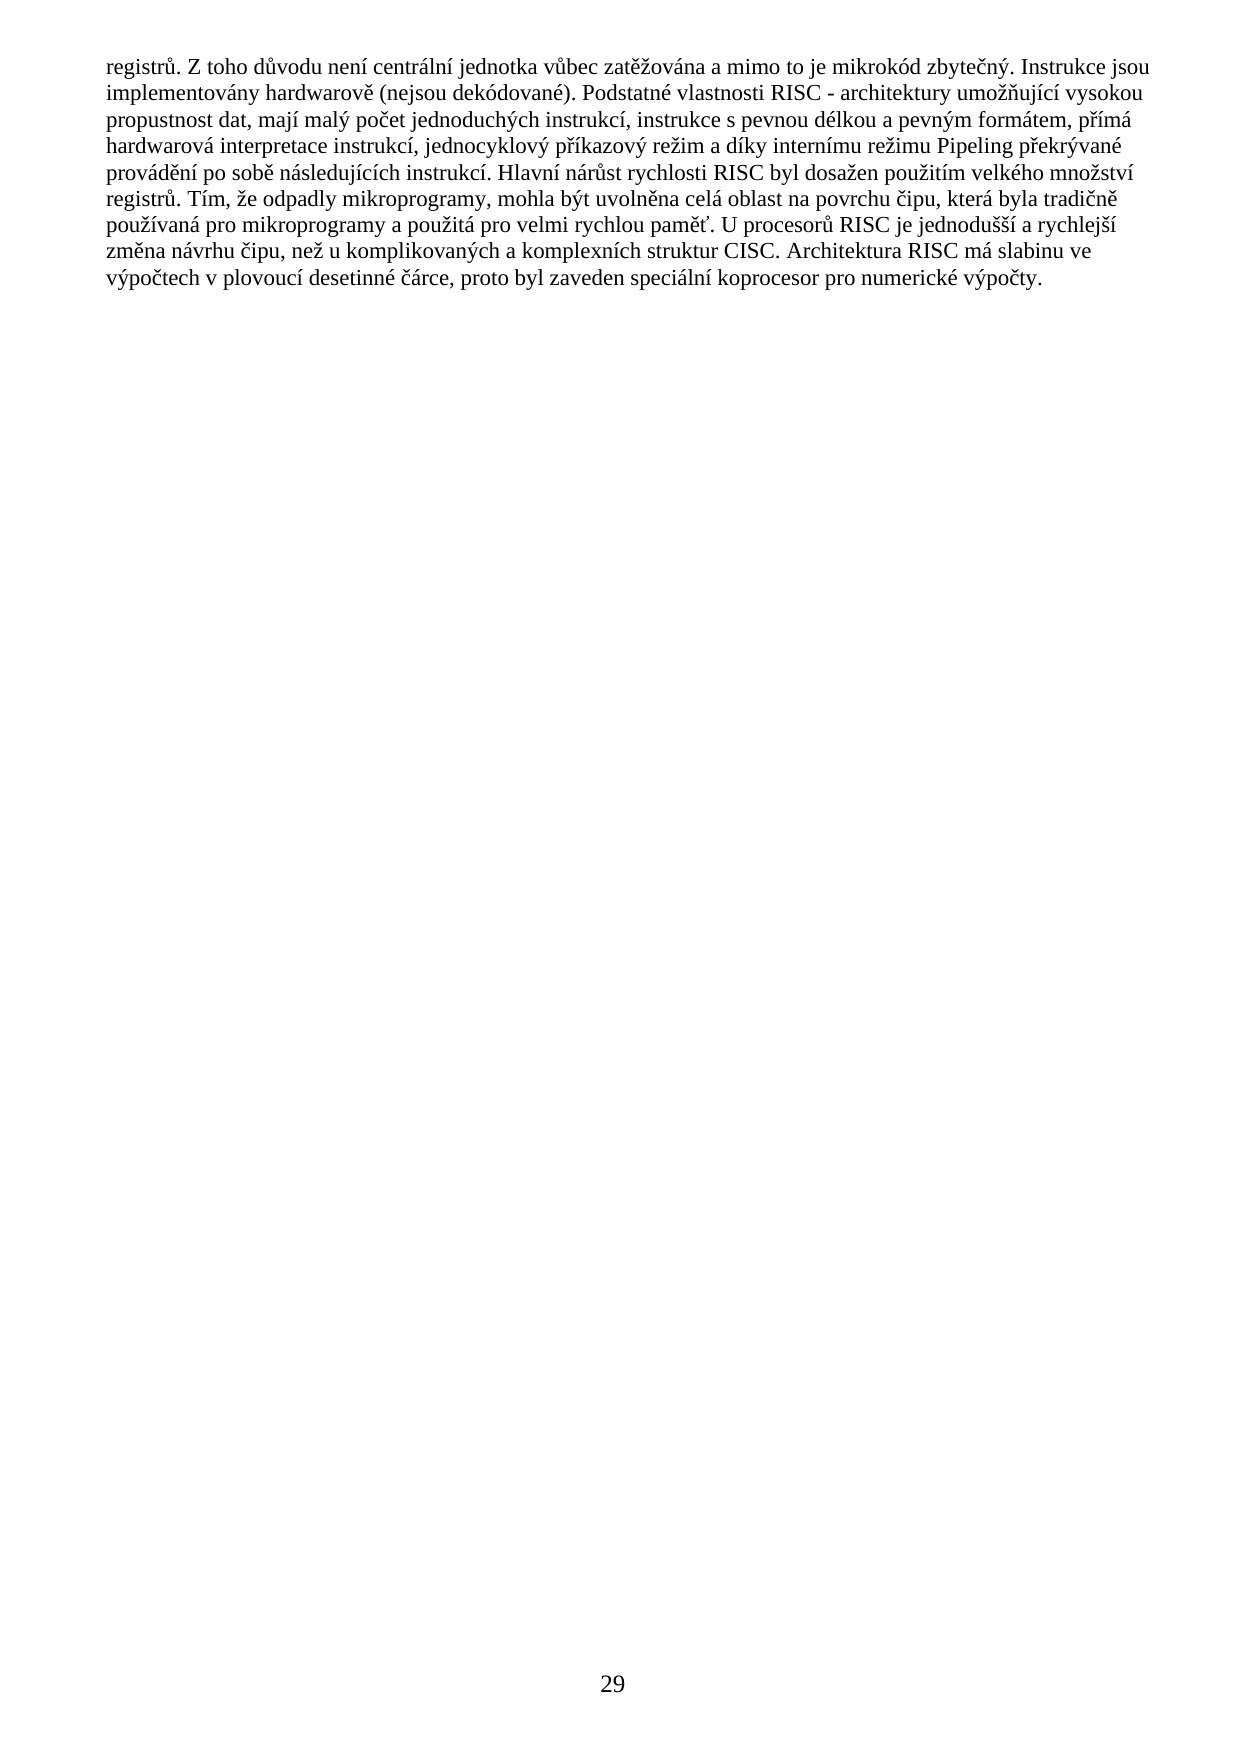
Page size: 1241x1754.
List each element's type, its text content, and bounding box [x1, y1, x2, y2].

list registrů. Z toho důvodu není centrální jednotka vůbec zatěžována a mimo to je mikrokód zbytečný. Instrukce jsou implementovány hardwarově (nejsou dekódované). Podstatné vlastnosti RISC - architektury umožňující vysokou propustnost dat, mají malý počet jednoduchých instrukcí, instrukce s pevnou délkou a pevným formátem, přímá hardwarová interpretace instrukcí, jednocyklový příkazový režim a díky internímu režimu Pipeling překrývané provádění po sobě následujících instrukcí. Hlavní nárůst rychlosti RISC byl dosažen použitím velkého množství registrů. Tím, že odpadly mikroprogramy, mohla být uvolněna celá oblast na povrchu čipu, která byla tradičně používaná pro mikroprogramy a použitá pro velmi rychlou paměť. U procesorů RISC je jednodušší a rychlejší změna návrhu čipu, než u komplikovaných a komplexních struktur CISC. Architektura RISC má slabinu ve výpočtech v plovoucí desetinné čárce, proto byl zaveden speciální koprocesor pro numerické výpočty. [90, 53, 1151, 290]
